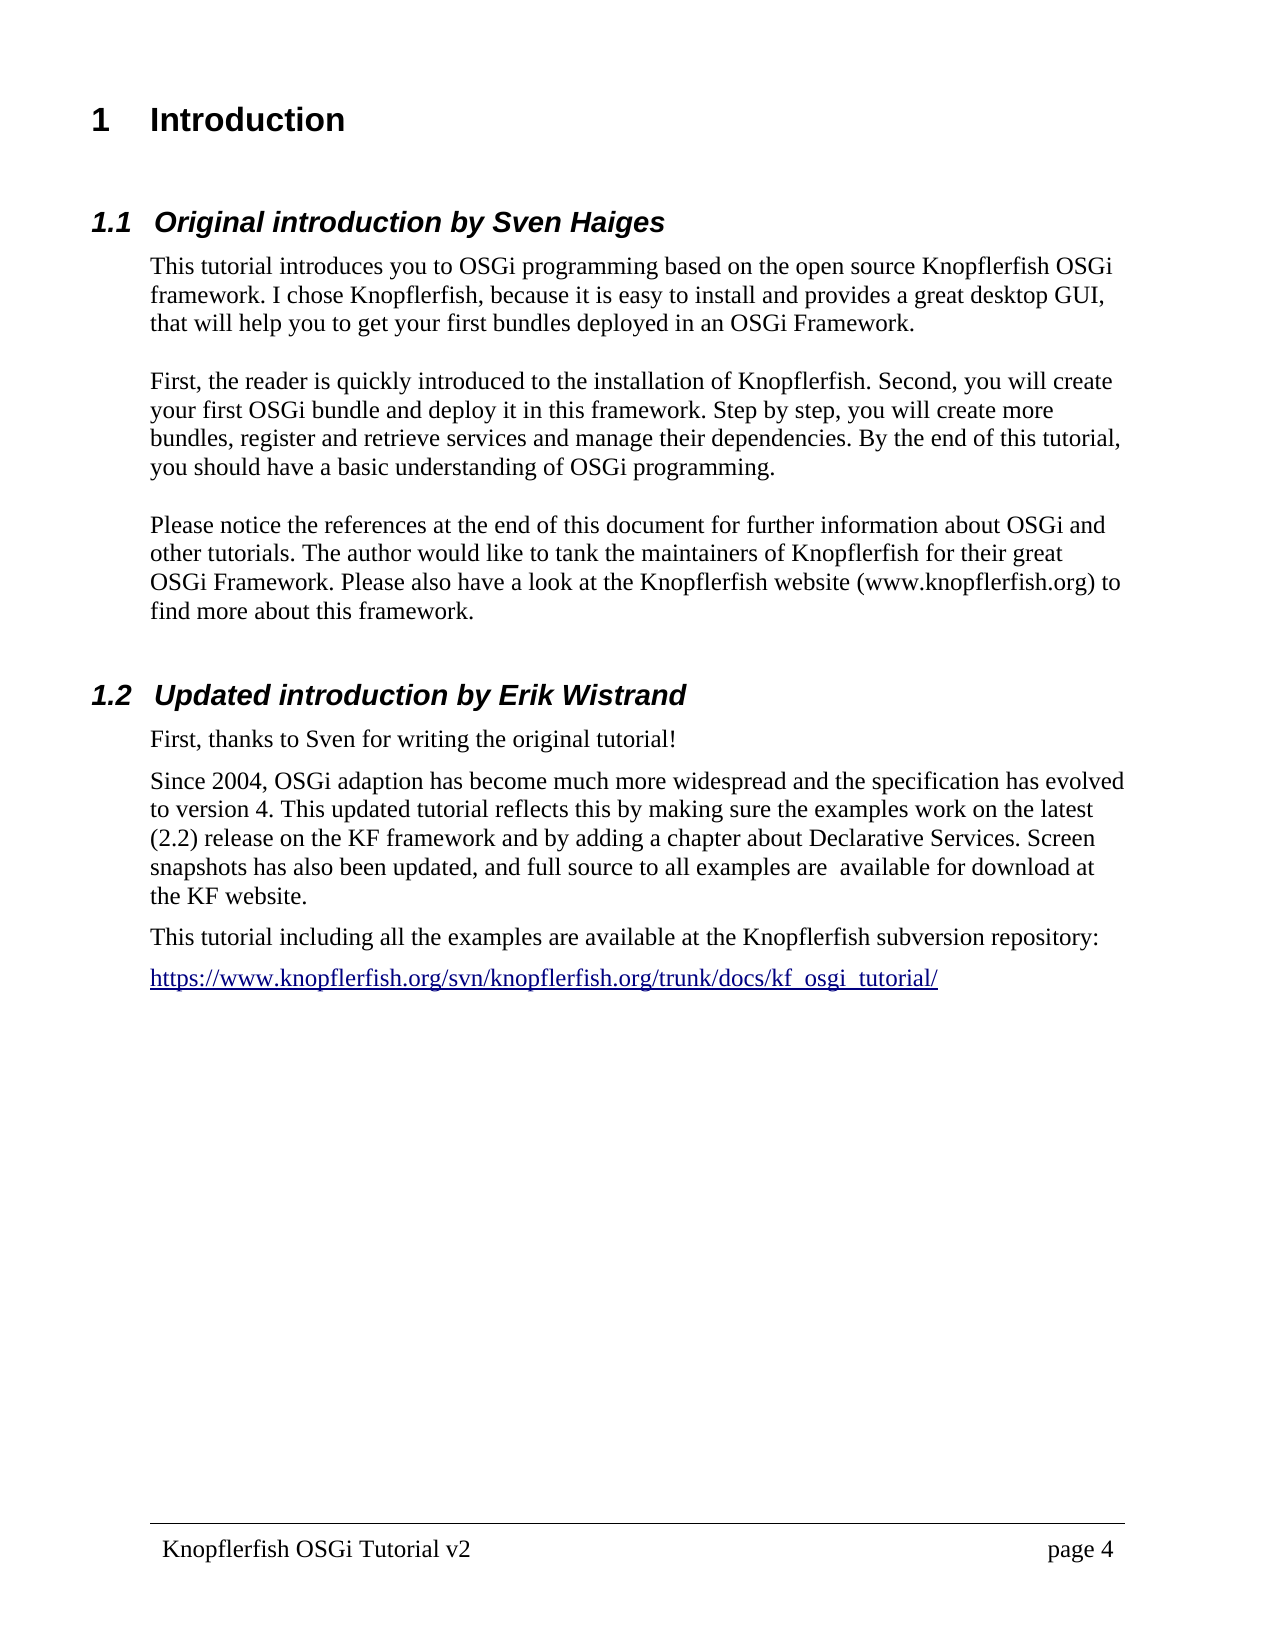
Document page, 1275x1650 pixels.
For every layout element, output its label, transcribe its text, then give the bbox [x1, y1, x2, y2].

subtitle Updated introduction by Erik Wistrand [91, 678, 1125, 712]
subtitle Introduction [91, 100, 1125, 139]
text This tutorial including all the examples are available at the Knopflerfish subversion repository: [150, 922, 1125, 951]
subtitle Original introduction by Sven Haiges [91, 205, 1125, 238]
text This tutorial introduces you to OSGi programming based on the open source Knopflerfish OSGi framework. I chose Knopflerfish, because it is easy to install and provides a great desktop GUI, that will help you to get your first bundles deployed in an OSGi Framework. [150, 251, 1125, 337]
text Please notice the references at the end of this document for further information about OSGi and other tutorials. The author would like to tank the maintainers of Knopflerfish for their great OSGi Framework. Please also have a look at the Knopflerfish website (www.knopflerfish.org) to find more about this framework. [150, 510, 1125, 625]
text First, the reader is quickly introduced to the installation of Knopflerfish. Second, you will create your first OSGi bundle and deploy it in this framework. Step by step, you will create more bundles, register and retrieve services and manage their dependencies. By the end of this tutorial, you should have a basic understanding of OSGi programming. [150, 366, 1125, 481]
text Since 2004, OSGi adaption has become much more widespread and the specification has evolved to version 4. This updated tutorial reflects this by making sure the examples work on the latest (2.2) release on the KF framework and by adding a chapter about Declarative Services. Screen snapshots has also been updated, and full source to all examples are available for download at the KF website. [150, 766, 1125, 909]
text https://www.knopflerfish.org/svn/knopflerfish.org/trunk/docs/kf_osgi_tutorial/ [150, 963, 1125, 992]
text First, thanks to Sven for writing the original tutorial! [150, 724, 1125, 753]
